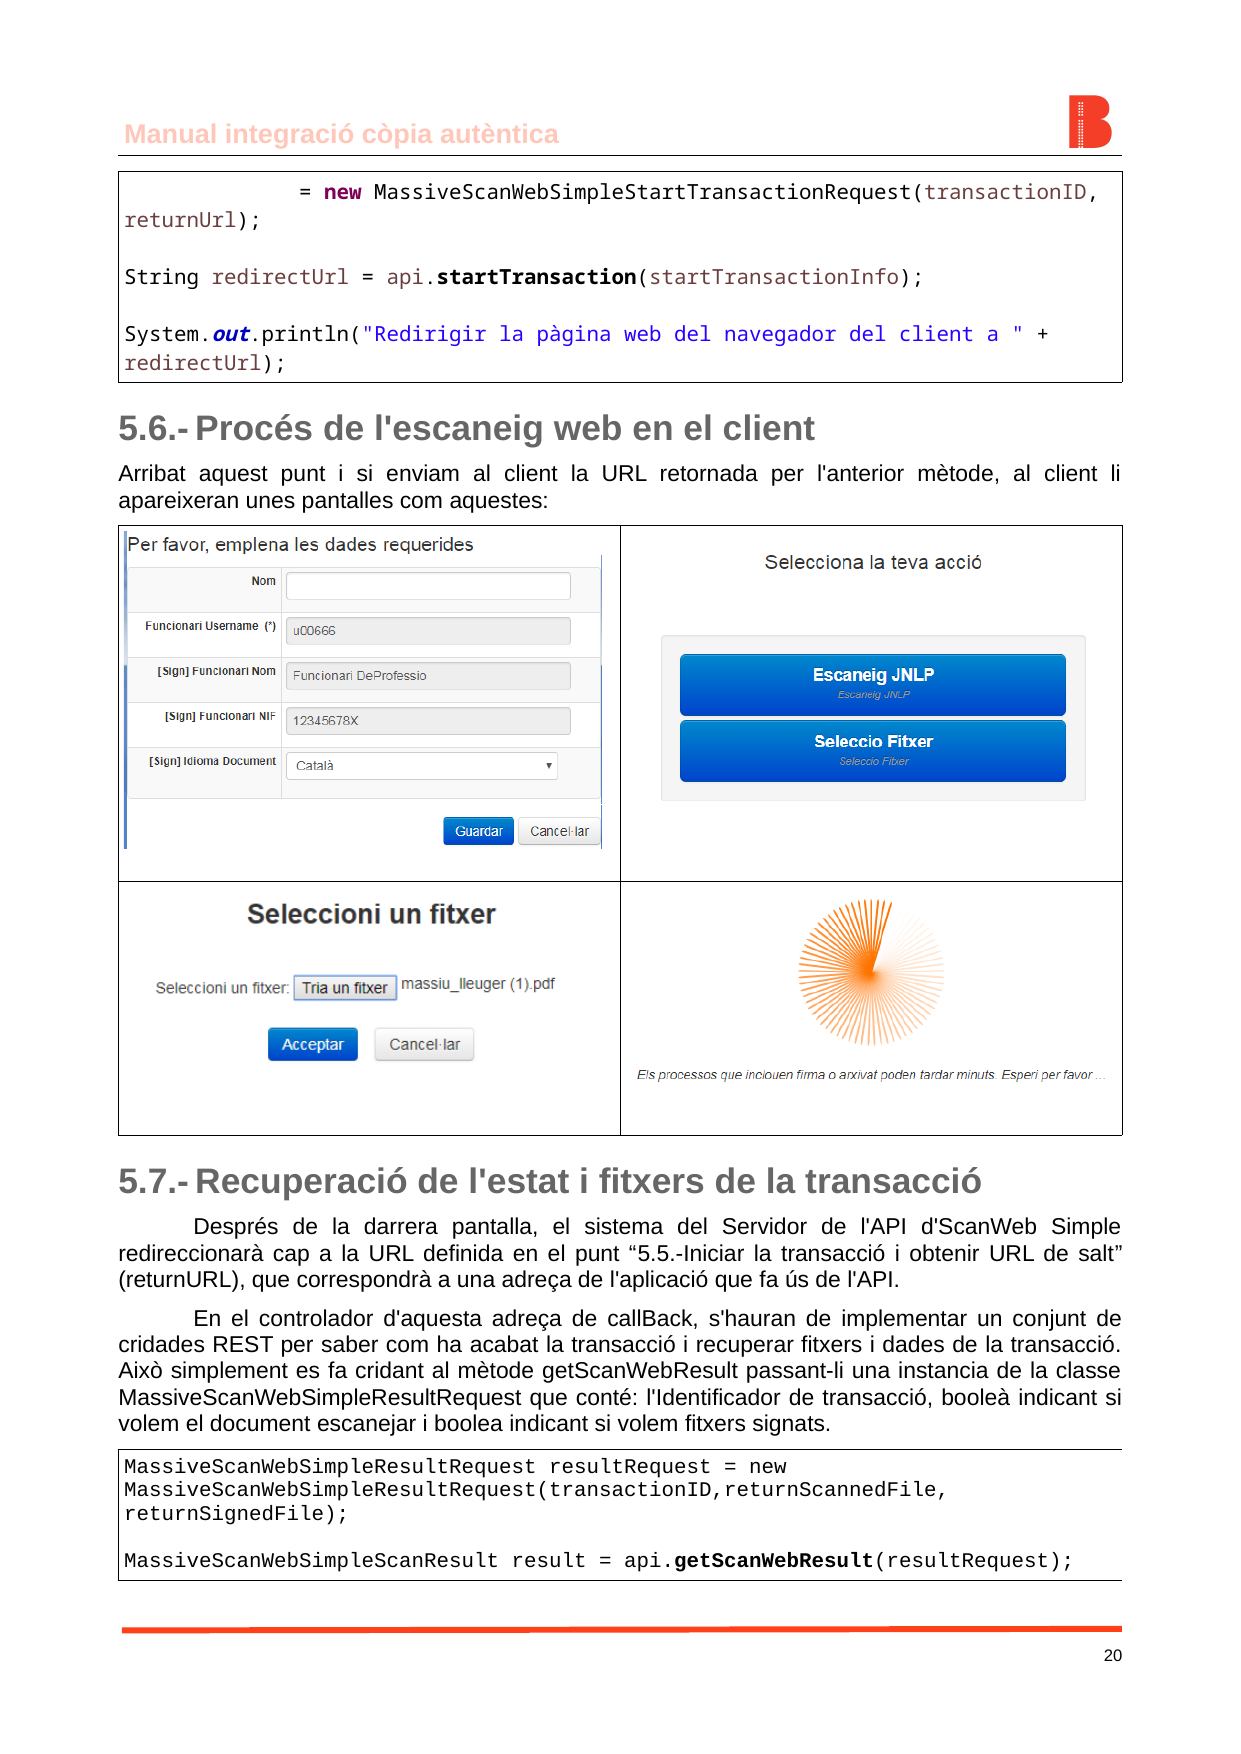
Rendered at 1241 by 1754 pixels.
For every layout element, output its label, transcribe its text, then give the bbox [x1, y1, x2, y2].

text Arribat aquest punt i si enviam al client la URL retornada per l'anterior mètode, al client li apareixeran unes pantalles com aquestes: [118, 460, 1122, 513]
picture [123, 886, 615, 1103]
table_header [621, 526, 1122, 881]
text En el controlador d'aquesta adreça de callBack, s'hauran de implementar un conjunt de cridades REST per saber com ha acabat la transacció i recuperar fitxers i dades de la transacció. Això simplement es fa cridant al mètode getScanWebResult passant-li una instancia de la classe MassiveScanWebSimpleResultRequest que conté: l'Identificador de transacció, booleà indicant si volem el document escanejar i boolea indicant si volem fitxers signats. [118, 1305, 1122, 1437]
picture [625, 531, 1117, 827]
table_header [119, 526, 620, 848]
picture [123, 531, 615, 849]
subtitle Procés de l'escaneig web en el client [118, 407, 1122, 448]
table_header [119, 849, 620, 881]
picture [1063, 94, 1117, 150]
table_cell [119, 882, 620, 1135]
text Després de la darrera pantalla, el sistema del Servidor de l'API d'ScanWeb Simple redireccionarà cap a la URL definida en el punt “5.5Iniciar la transacció i obtenir URL de salt” (returnURL), que correspondrà a una adreça de l'aplicació que fa ús de l'API. [118, 1213, 1122, 1292]
table_header = new MassiveScanWebSimpleStartTransactionRequest(transactionID, returnUrl); String redirectUrl = api.startTransaction(startTransactionInfo); System.out.println("Redirigir la pàgina web del navegador del client a " + redirectUrl); [119, 172, 1122, 382]
table_cell [621, 882, 1122, 1135]
subtitle Recuperació de l'estat i fitxers de la transacció [118, 1160, 1122, 1201]
table_header MassiveScanWebSimpleResultRequest resultRequest = new MassiveScanWebSimpleResultRequest(transactionID,returnScannedFile, returnSignedFile); MassiveScanWebSimpleScanResult result = api.getScanWebResult(resultRequest); [119, 1450, 1122, 1580]
picture [625, 886, 1117, 1100]
